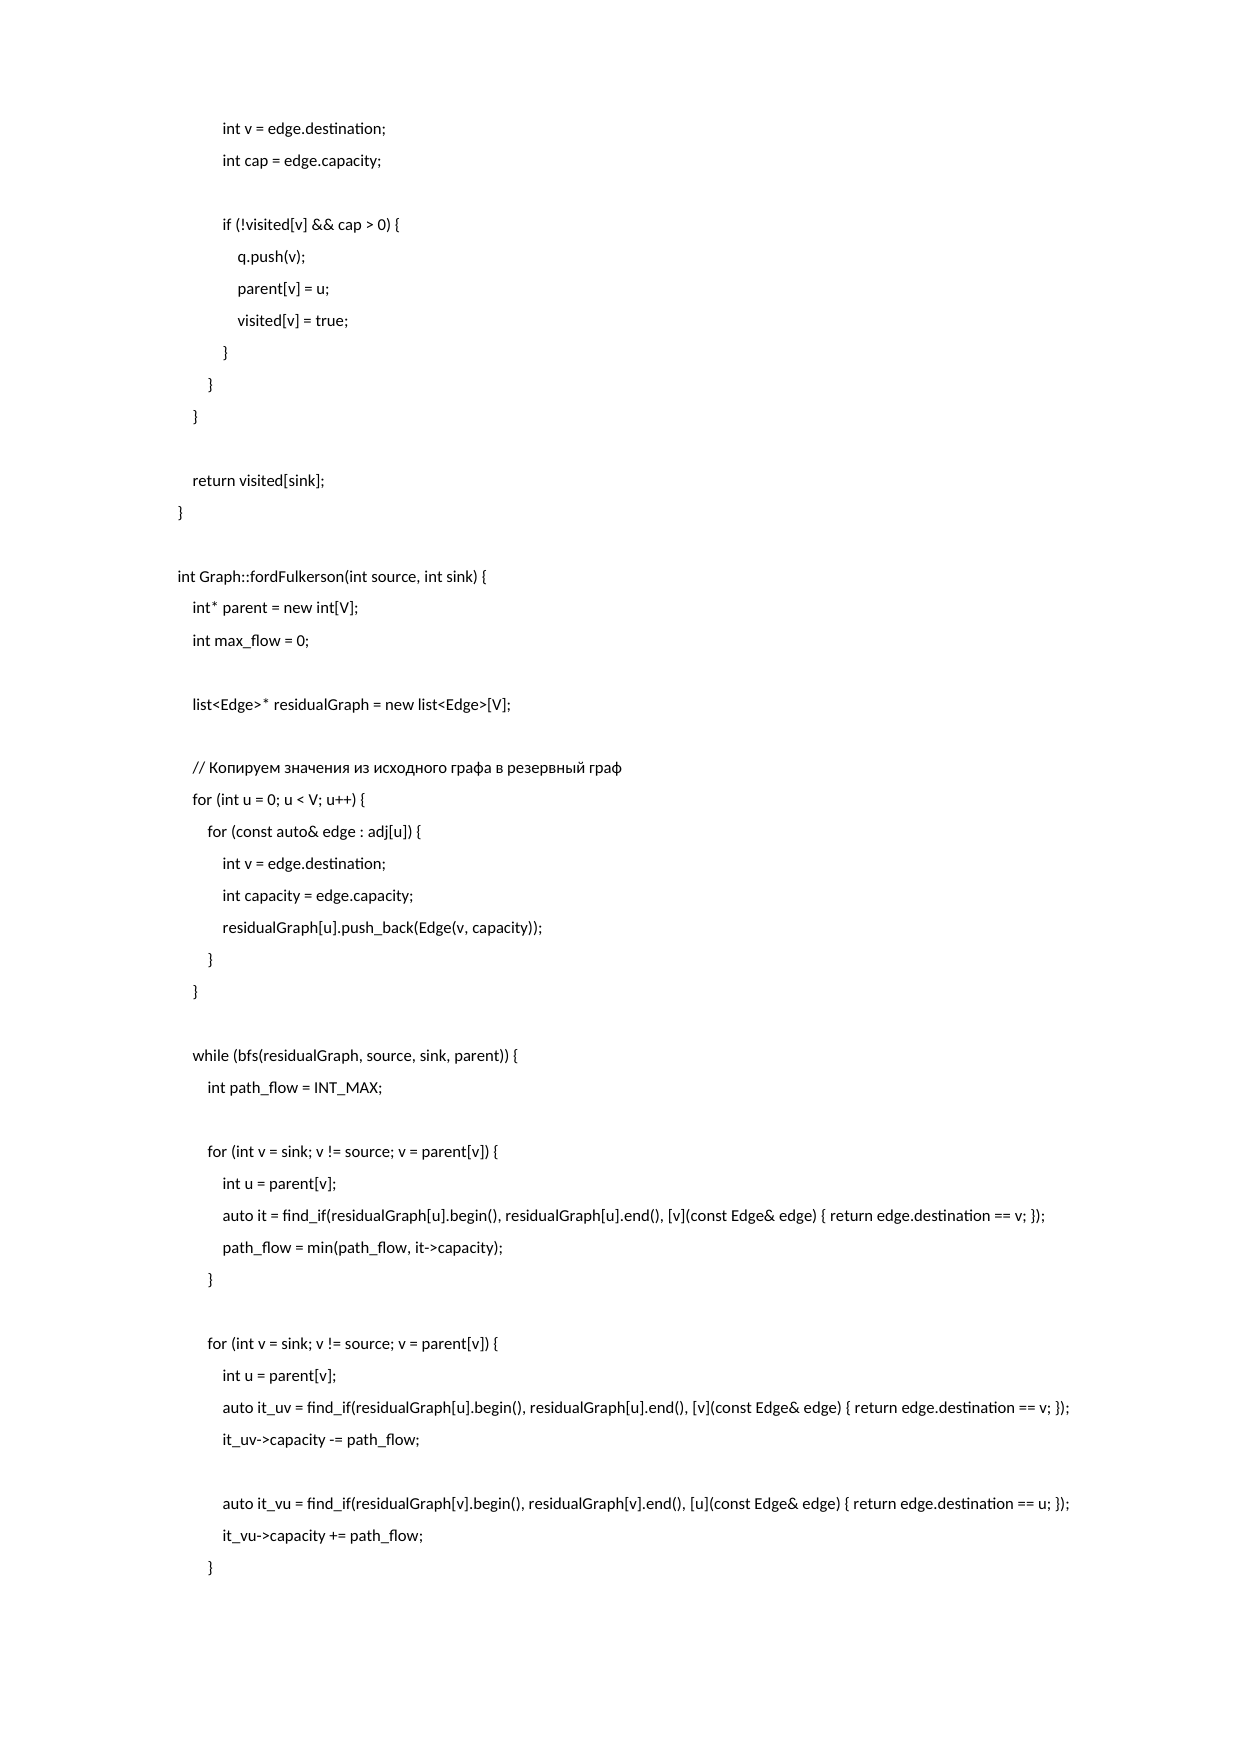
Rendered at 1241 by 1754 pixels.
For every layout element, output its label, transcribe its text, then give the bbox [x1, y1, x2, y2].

text } [177, 342, 1152, 362]
text } [177, 949, 1152, 970]
text it_vu->capacity += path_flow; [177, 1525, 1152, 1546]
text return visited[sink]; [177, 470, 1152, 490]
text auto it = find_if(residualGraph[u].begin(), residualGraph[u].end(), [v](const Edge& edge) { return edge.destination == v; }); [177, 1205, 1152, 1226]
text int* parent = new int[V]; [177, 598, 1152, 618]
text } [177, 982, 1152, 1002]
text } [177, 502, 1152, 522]
text for (const auto& edge : adj[u]) { [177, 822, 1152, 842]
text int capacity = edge.capacity; [177, 886, 1152, 906]
text auto it_uv = find_if(residualGraph[u].begin(), residualGraph[u].end(), [v](const Edge& edge) { return edge.destination == v; }); [177, 1397, 1152, 1418]
text q.push(v); [177, 246, 1152, 266]
text for (int v = sink; v != source; v = parent[v]) { [177, 1333, 1152, 1354]
text int u = parent[v]; [177, 1173, 1152, 1194]
text } [177, 374, 1152, 394]
text int Graph::fordFulkerson(int source, int sink) { [177, 566, 1152, 586]
text while (bfs(residualGraph, source, sink, parent)) { [177, 1046, 1152, 1066]
text int path_flow = INT_MAX; [177, 1077, 1152, 1098]
text for (int u = 0; u < V; u++) { [177, 790, 1152, 810]
text residualGraph[u].push_back(Edge(v, capacity)); [177, 918, 1152, 938]
text int v = edge.destination; [177, 118, 1152, 138]
text if (!visited[v] && cap > 0) { [177, 214, 1152, 234]
text // Копируем значения из исходного графа в резервный граф [177, 758, 1152, 778]
text } [177, 406, 1152, 426]
text path_flow = min(path_flow, it->capacity); [177, 1237, 1152, 1258]
text } [177, 1557, 1152, 1577]
text int u = parent[v]; [177, 1365, 1152, 1386]
text list<Edge>* residualGraph = new list<Edge>[V]; [177, 694, 1152, 714]
text for (int v = sink; v != source; v = parent[v]) { [177, 1141, 1152, 1162]
text parent[v] = u; [177, 278, 1152, 298]
text int max_flow = 0; [177, 630, 1152, 650]
text auto it_vu = find_if(residualGraph[v].begin(), residualGraph[v].end(), [u](const Edge& edge) { return edge.destination == u; }); [177, 1493, 1152, 1513]
text } [177, 1269, 1152, 1290]
text visited[v] = true; [177, 310, 1152, 330]
text it_uv->capacity -= path_flow; [177, 1429, 1152, 1449]
text int cap = edge.capacity; [177, 150, 1152, 170]
text int v = edge.destination; [177, 854, 1152, 874]
